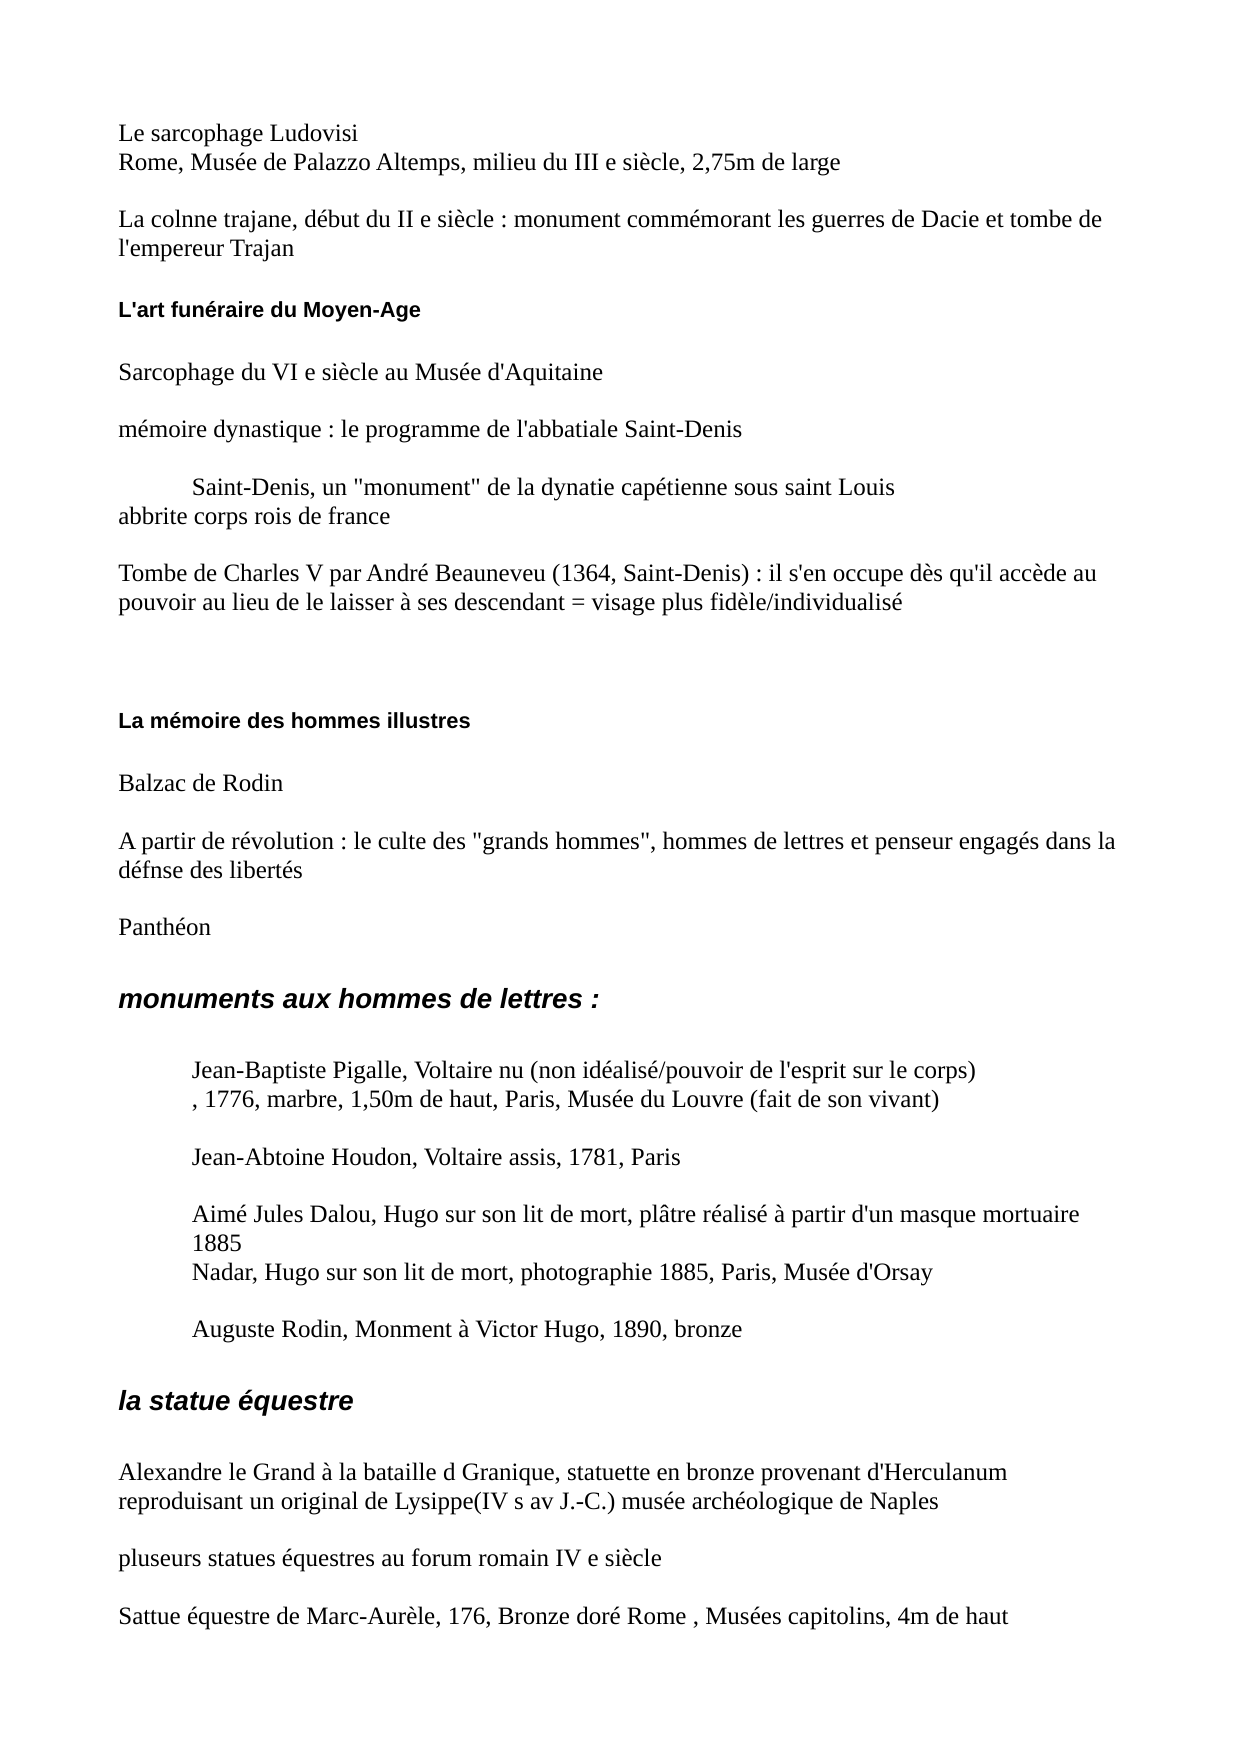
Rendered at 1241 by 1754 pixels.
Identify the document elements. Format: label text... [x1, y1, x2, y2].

text pluseurs statues équestres au forum romain IV e siècle [118, 1543, 1122, 1572]
text mémoire dynastique : le programme de l'abbatiale Saint-Denis [118, 414, 1122, 443]
text Jean-Abtoine Houdon, Voltaire assis, 1781, Paris [118, 1142, 1122, 1170]
text abbrite corps rois de france [118, 501, 1122, 529]
subtitle La mémoire des hommes illustres [118, 708, 1122, 733]
text Rome, Musée de Palazzo Altemps, milieu du III e siècle, 2,75m de large [118, 147, 1122, 176]
text A partir de révolution : le culte des "grands hommes", hommes de lettres et penseur engagés dans la défnse des libertés [118, 826, 1122, 883]
text Auguste Rodin, Monment à Victor Hugo, 1890, bronze [118, 1314, 1122, 1343]
subtitle la statue équestre [118, 1384, 1122, 1416]
text Sarcophage du VI e siècle au Musée d'Aquitaine [118, 357, 1122, 386]
text La colnne trajane, début du II e siècle : monument commémorant les guerres de Dacie et tombe de l'empereur Trajan [118, 204, 1122, 262]
text Panthéon [118, 912, 1122, 941]
text Nadar, Hugo sur son lit de mort, photographie 1885, Paris, Musée d'Orsay [118, 1257, 1122, 1285]
text Balzac de Rodin [118, 768, 1122, 797]
text Alexandre le Grand à la bataille d Granique, statuette en bronze provenant d'Herculanum reproduisant un original de Lysippe(IV s av J.-C.) musée archéologique de Naples [118, 1457, 1122, 1515]
text Sattue équestre de Marc-Aurèle, 176, Bronze doré Rome , Musées capitolins, 4m de haut [118, 1601, 1122, 1630]
subtitle L'art funéraire du Moyen-Age [118, 297, 1122, 322]
text Saint-Denis, un "monument" de la dynatie capétienne sous saint Louis [118, 472, 1122, 501]
text , 1776, marbre, 1,50m de haut, Paris, Musée du Louvre (fait de son vivant) [118, 1084, 1122, 1113]
text Aimé Jules Dalou, Hugo sur son lit de mort, plâtre réalisé à partir d'un masque mortuaire 1885 [118, 1199, 1122, 1257]
text Tombe de Charles V par André Beauneveu (1364, Saint-Denis) : il s'en occupe dès qu'il accède au pouvoir au lieu de le laisser à ses descendant = visage plus fidèle/individualisé [118, 558, 1122, 616]
subtitle monuments aux hommes de lettres : [118, 982, 1122, 1014]
text Jean-Baptiste Pigalle, Voltaire nu (non idéalisé/pouvoir de l'esprit sur le corps) [118, 1055, 1122, 1084]
text Le sarcophage Ludovisi [118, 118, 1122, 147]
